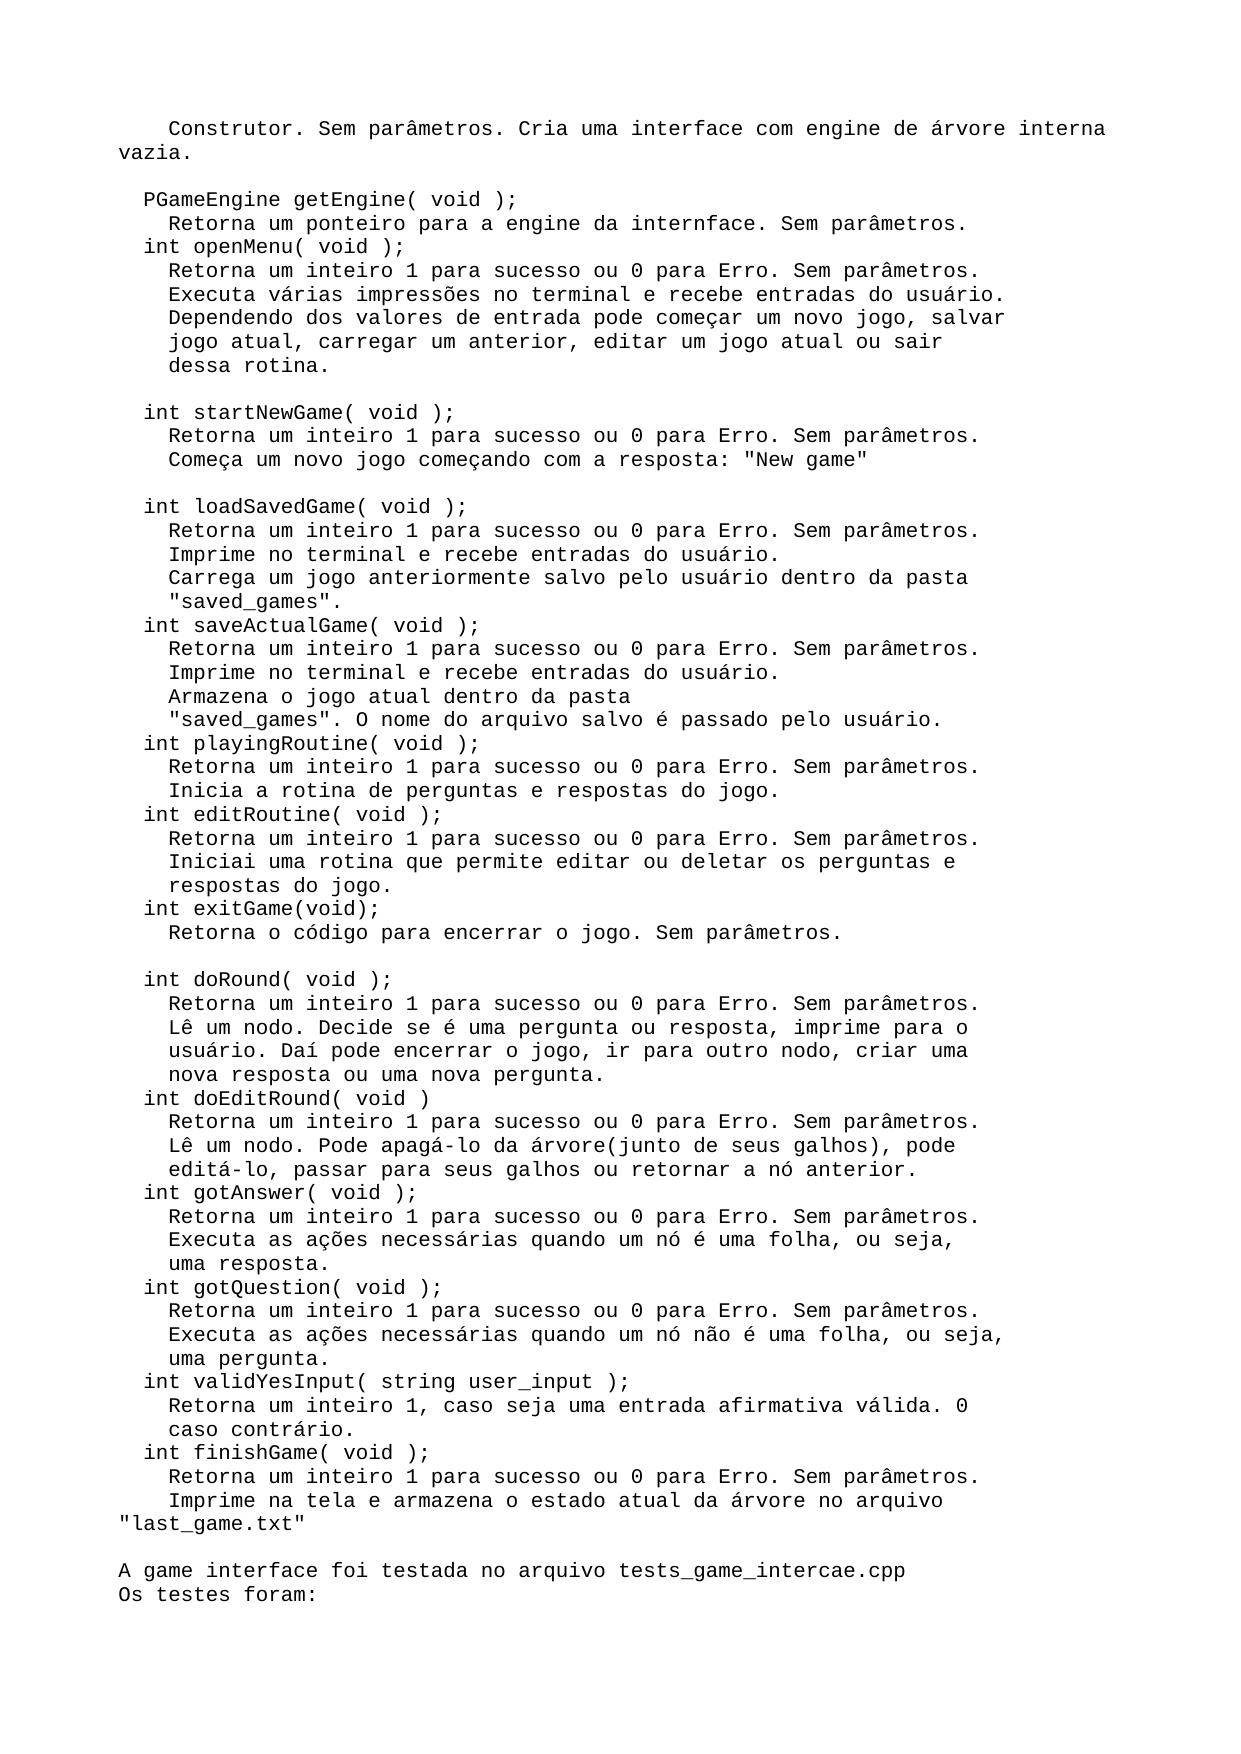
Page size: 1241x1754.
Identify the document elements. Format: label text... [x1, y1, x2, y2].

text uma pergunta. [118, 1348, 1122, 1371]
text Executa as ações necessárias quando um nó não é uma folha, ou seja, [118, 1324, 1122, 1348]
text Retorna um ponteiro para a engine da internface. Sem parâmetros. [118, 213, 1122, 236]
text Carrega um jogo anteriormente salvo pelo usuário dentro da pasta [118, 567, 1122, 591]
text int openMenu( void ); [118, 236, 1122, 260]
text Retorna um inteiro 1 para sucesso ou 0 para Erro. Sem parâmetros. [118, 520, 1122, 544]
text Imprime no terminal e recebe entradas do usuário. [118, 662, 1122, 686]
text respostas do jogo. [118, 875, 1122, 898]
text Lê um nodo. Pode apagá-lo da árvore(junto de seus galhos), pode [118, 1135, 1122, 1158]
text nova resposta ou uma nova pergunta. [118, 1064, 1122, 1088]
text int saveActualGame( void ); [118, 615, 1122, 638]
text Retorna um inteiro 1 para sucesso ou 0 para Erro. Sem parâmetros. [118, 1300, 1122, 1324]
text Começa um novo jogo começando com a resposta: "New game" [118, 449, 1122, 473]
text int editRoutine( void ); [118, 804, 1122, 827]
text Construtor. Sem parâmetros. Cria uma interface com engine de árvore interna vazia. [118, 118, 1122, 165]
text Os testes foram: [118, 1584, 1122, 1608]
text Retorna um inteiro 1 para sucesso ou 0 para Erro. Sem parâmetros. [118, 260, 1122, 284]
text Retorna um inteiro 1 para sucesso ou 0 para Erro. Sem parâmetros. [118, 1111, 1122, 1135]
text Retorna um inteiro 1 para sucesso ou 0 para Erro. Sem parâmetros. [118, 1466, 1122, 1489]
text "saved_games". [118, 591, 1122, 615]
text Retorna um inteiro 1 para sucesso ou 0 para Erro. Sem parâmetros. [118, 638, 1122, 662]
text Retorna o código para encerrar o jogo. Sem parâmetros. [118, 922, 1122, 946]
text Armazena o jogo atual dentro da pasta [118, 686, 1122, 709]
text int playingRoutine( void ); [118, 733, 1122, 757]
text Retorna um inteiro 1 para sucesso ou 0 para Erro. Sem parâmetros. [118, 827, 1122, 851]
text Imprime no terminal e recebe entradas do usuário. [118, 544, 1122, 567]
text dessa rotina. [118, 354, 1122, 378]
text int finishGame( void ); [118, 1442, 1122, 1466]
text Dependendo dos valores de entrada pode começar um novo jogo, salvar [118, 307, 1122, 331]
text int doEditRound( void ) [118, 1088, 1122, 1111]
text Retorna um inteiro 1 para sucesso ou 0 para Erro. Sem parâmetros. [118, 757, 1122, 780]
text Retorna um inteiro 1 para sucesso ou 0 para Erro. Sem parâmetros. [118, 426, 1122, 449]
text A game interface foi testada no arquivo tests_game_intercae.cpp [118, 1561, 1122, 1584]
text uma resposta. [118, 1253, 1122, 1277]
text int gotAnswer( void ); [118, 1182, 1122, 1206]
text PGameEngine getEngine( void ); [118, 189, 1122, 213]
text int loadSavedGame( void ); [118, 496, 1122, 520]
text Inicia a rotina de perguntas e respostas do jogo. [118, 780, 1122, 804]
text Retorna um inteiro 1, caso seja uma entrada afirmativa válida. 0 [118, 1395, 1122, 1419]
text Executa as ações necessárias quando um nó é uma folha, ou seja, [118, 1229, 1122, 1253]
text int validYesInput( string user_input ); [118, 1371, 1122, 1395]
text int doRound( void ); [118, 969, 1122, 993]
text caso contrário. [118, 1419, 1122, 1442]
text editá-lo, passar para seus galhos ou retornar a nó anterior. [118, 1158, 1122, 1182]
text Lê um nodo. Decide se é uma pergunta ou resposta, imprime para o [118, 1017, 1122, 1040]
text int startNewGame( void ); [118, 402, 1122, 426]
text Retorna um inteiro 1 para sucesso ou 0 para Erro. Sem parâmetros. [118, 1206, 1122, 1229]
text int exitGame(void); [118, 898, 1122, 922]
text int gotQuestion( void ); [118, 1277, 1122, 1300]
text "saved_games". O nome do arquivo salvo é passado pelo usuário. [118, 709, 1122, 733]
text jogo atual, carregar um anterior, editar um jogo atual ou sair [118, 331, 1122, 354]
text Executa várias impressões no terminal e recebe entradas do usuário. [118, 284, 1122, 307]
text Imprime na tela e armazena o estado atual da árvore no arquivo "last_game.txt" [118, 1489, 1122, 1537]
text usuário. Daí pode encerrar o jogo, ir para outro nodo, criar uma [118, 1040, 1122, 1064]
text Iniciai uma rotina que permite editar ou deletar os perguntas e [118, 851, 1122, 875]
text Retorna um inteiro 1 para sucesso ou 0 para Erro. Sem parâmetros. [118, 993, 1122, 1017]
